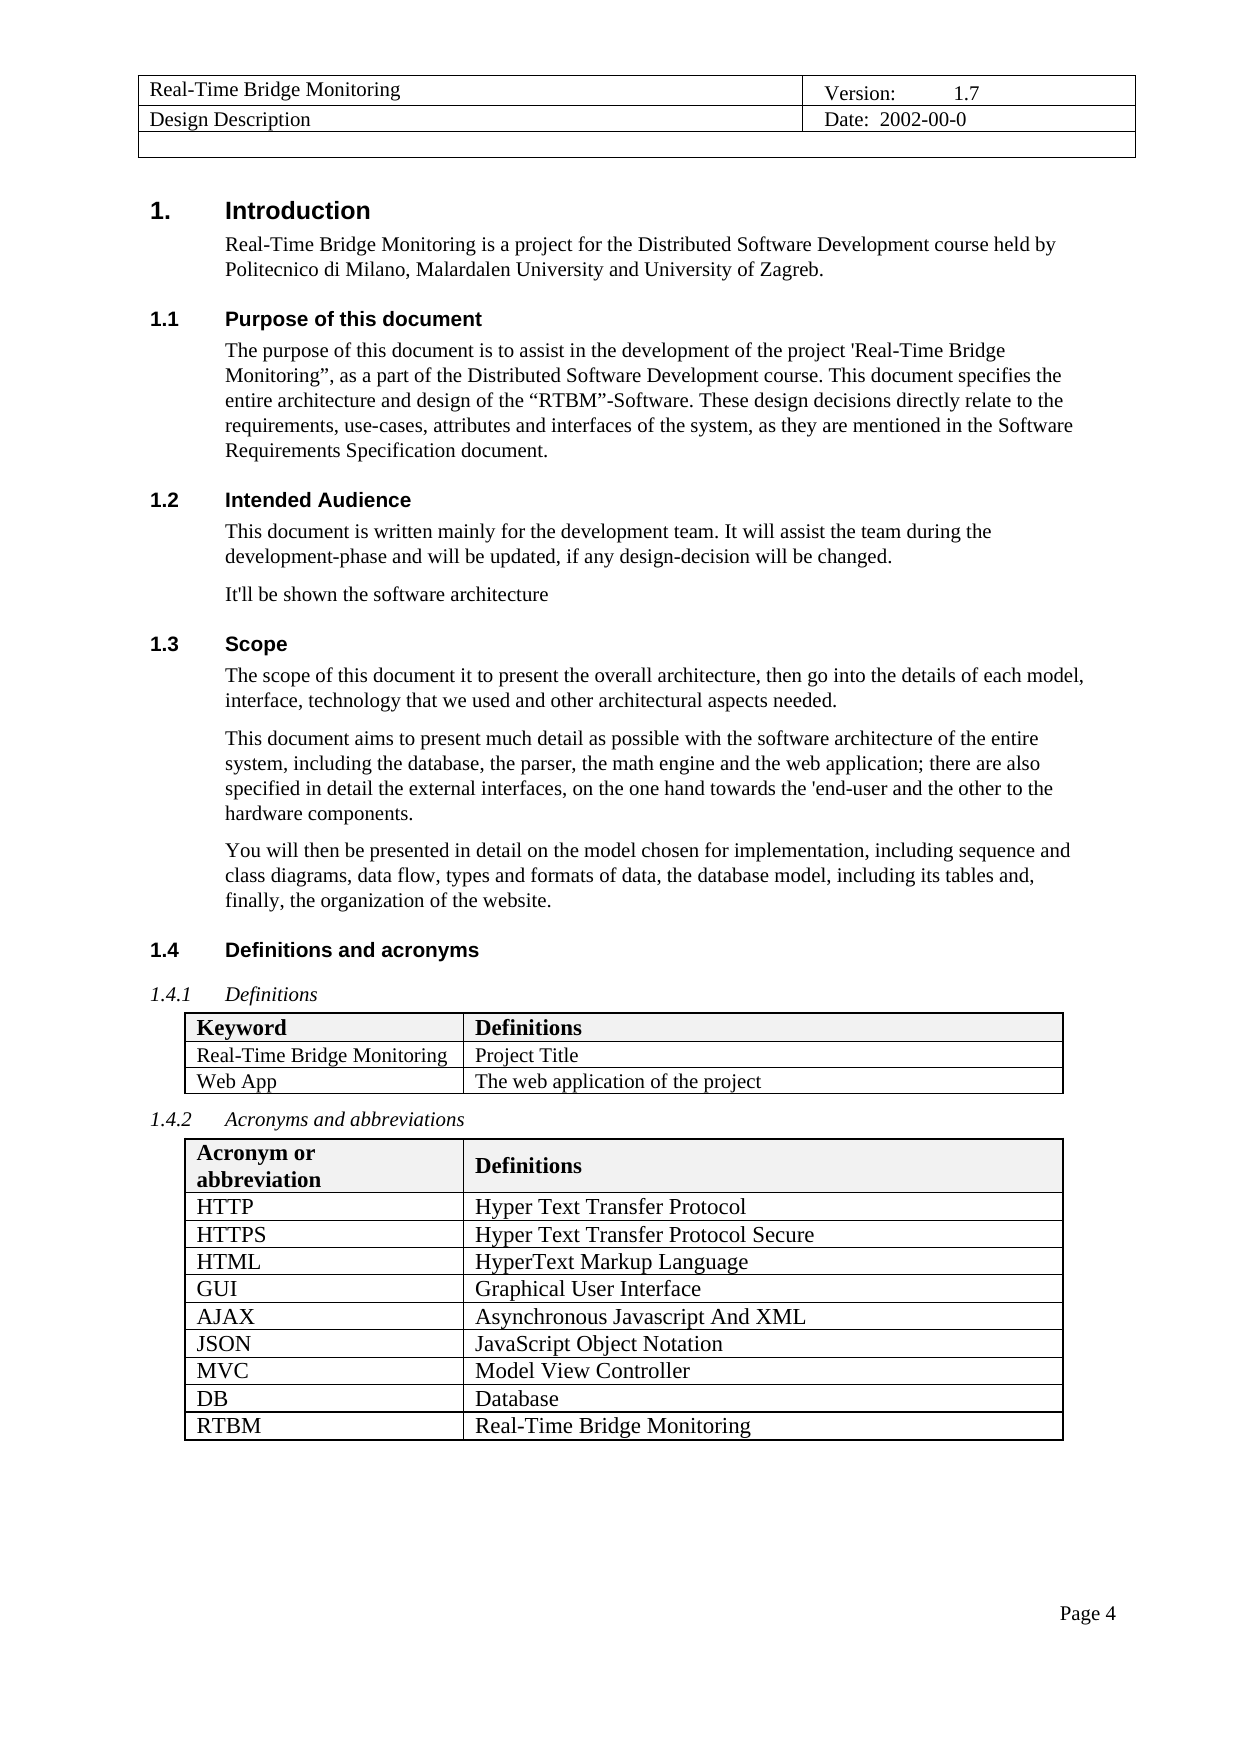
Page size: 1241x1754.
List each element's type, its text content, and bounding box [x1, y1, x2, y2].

subtitle Definitions [150, 981, 1090, 1006]
table_cell HTTP [186, 1193, 463, 1219]
text You will then be presented in detail on the model chosen for implementation, including sequence and class diagrams, data flow, types and formats of data, the database model, including its tables and, finally, the organization of the website. [225, 837, 1090, 912]
table_header Definitions [464, 1140, 1062, 1192]
table_cell Real-Time Bridge Monitoring [186, 1042, 463, 1067]
table_cell RTBM [186, 1413, 463, 1439]
table_cell HTML [186, 1248, 463, 1274]
table_cell Real-Time Bridge Monitoring [464, 1413, 1062, 1439]
table_header Keyword [186, 1014, 463, 1041]
table_cell Graphical User Interface [464, 1275, 1062, 1302]
subtitle Purpose of this document [150, 306, 1090, 331]
subtitle Introduction [150, 196, 1090, 224]
text Real-Time Bridge Monitoring is a project for the Distributed Software Development course held by Politecnico di Milano, Malardalen University and University of Zagreb. [225, 231, 1090, 281]
table_cell Hyper Text Transfer Protocol [464, 1193, 1062, 1219]
subtitle Intended Audience [150, 487, 1090, 512]
table_cell JSON [186, 1330, 463, 1357]
table_cell HyperText Markup Language [464, 1248, 1062, 1274]
table_cell Hyper Text Transfer Protocol Secure [464, 1221, 1062, 1247]
table_cell MVC [186, 1358, 463, 1384]
text The purpose of this document is to assist in the development of the project 'Real-Time Bridge Monitoring”, as a part of the Distributed Software Development course. This document specifies the entire architecture and design of the “RTBM”-Software. These design decisions directly relate to the requirements, use-cases, attributes and interfaces of the system, as they are mentioned in the Software Requirements Specification document. [225, 337, 1090, 462]
table_cell The web application of the project [464, 1068, 1062, 1093]
table_cell Model View Controller [464, 1358, 1062, 1384]
subtitle Definitions and acronyms [150, 937, 1090, 962]
subtitle Acronyms and abbreviations [150, 1106, 1090, 1131]
table_cell JavaScript Object Notation [464, 1330, 1062, 1357]
text This document aims to present much detail as possible with the software architecture of the entire system, including the database, the parser, the math engine and the web application; there are also specified in detail the external interfaces, on the one hand towards the 'end-user and the other to the hardware components. [225, 724, 1090, 824]
table_cell Project Title [464, 1042, 1062, 1067]
table_cell Asynchronous Javascript And XML [464, 1303, 1062, 1329]
table_header Definitions [464, 1014, 1062, 1041]
table_cell DB [186, 1385, 463, 1411]
table_cell AJAX [186, 1303, 463, 1329]
text It'll be shown the software architecture [225, 581, 1090, 606]
table_header Acronym or abbreviation [186, 1140, 463, 1192]
subtitle Scope [150, 631, 1090, 656]
table_cell Web App [186, 1068, 463, 1093]
text The scope of this document it to present the overall architecture, then go into the details of each model, interface, technology that we used and other architectural aspects needed. [225, 662, 1090, 712]
table_cell HTTPS [186, 1221, 463, 1247]
table_cell Database [464, 1385, 1062, 1411]
table_cell GUI [186, 1275, 463, 1302]
text This document is written mainly for the development team. It will assist the team during the development-phase and will be updated, if any design-decision will be changed. [225, 518, 1090, 568]
